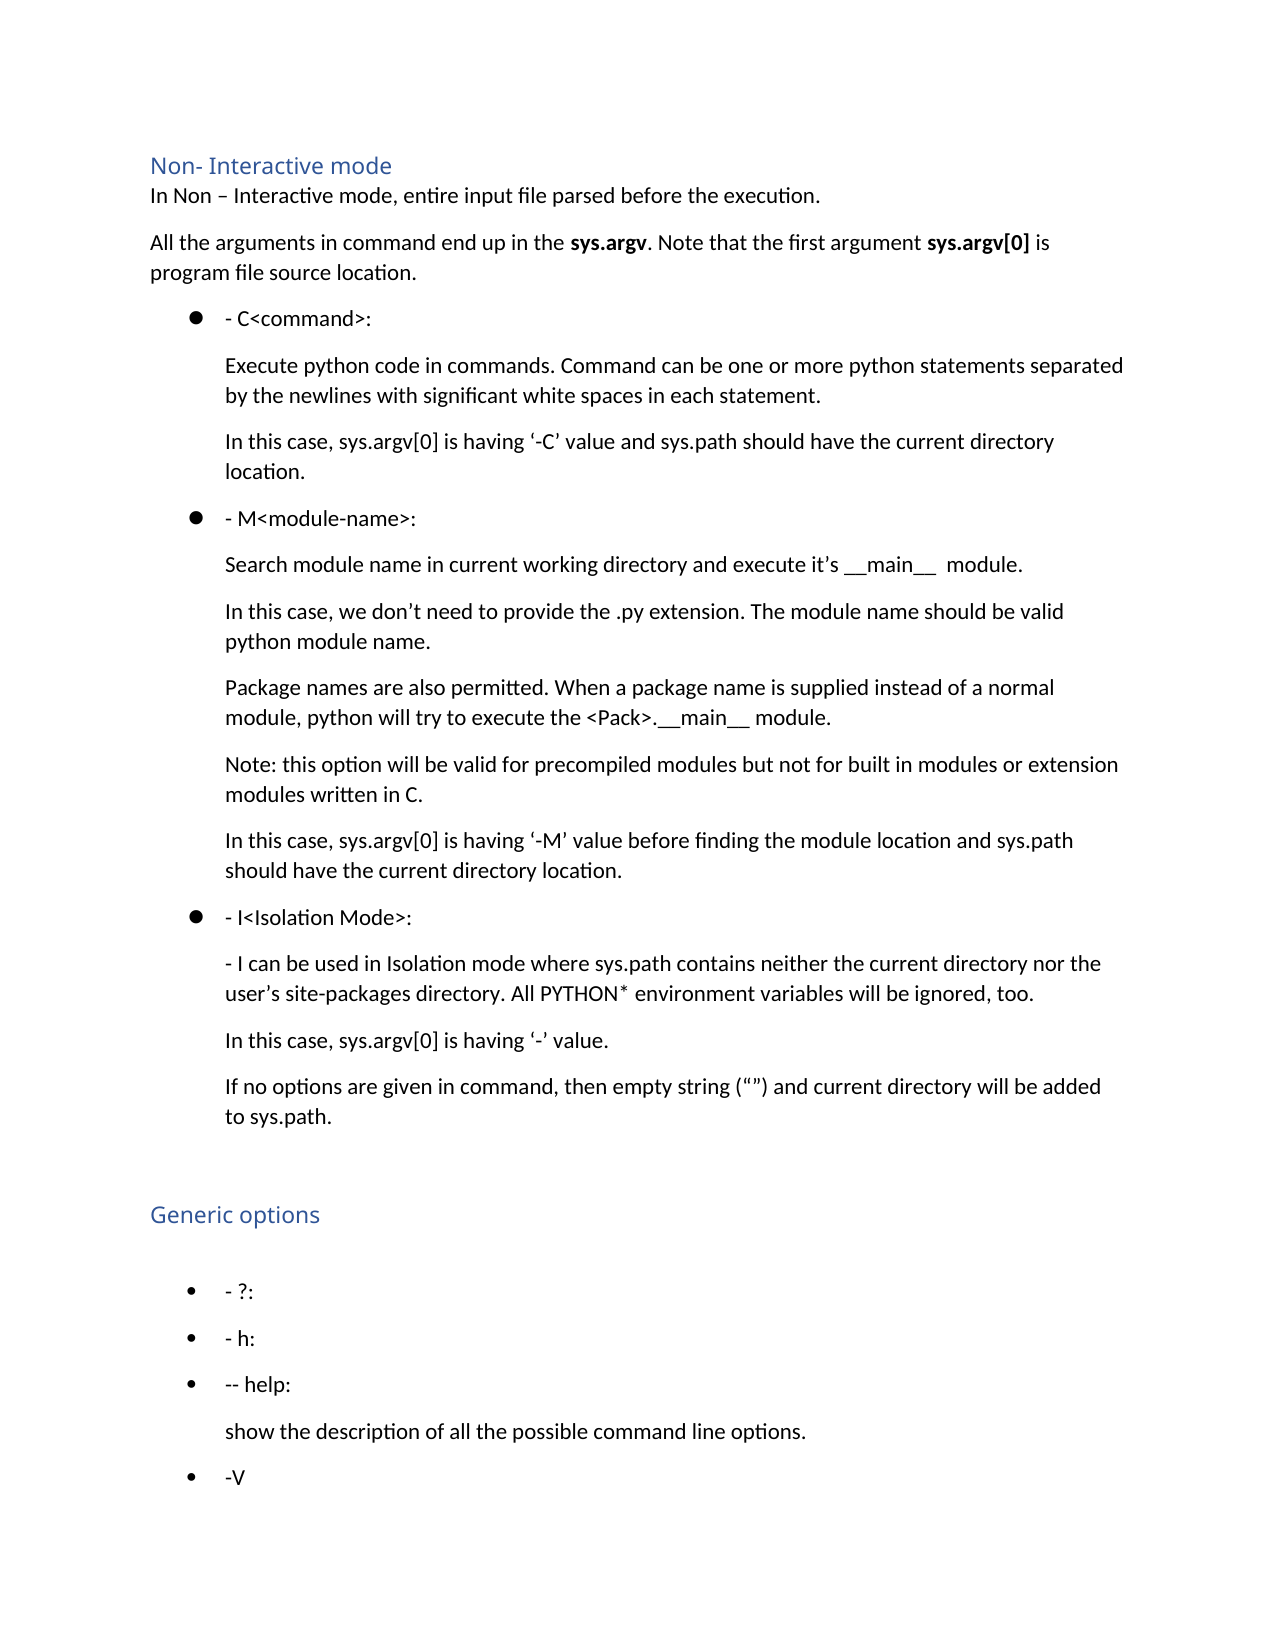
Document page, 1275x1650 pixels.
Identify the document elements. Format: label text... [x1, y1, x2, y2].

text Package names are also permitted. When a package name is supplied instead of a normal module, python will try to execute the <Pack>.__main__ module. [225, 673, 1125, 731]
subtitle Non- Interactive mode [150, 150, 1125, 181]
list - C<command>: [187, 304, 1125, 332]
text In this case, sys.argv[0] is having ‘-C’ value and sys.path should have the current directory location. [225, 427, 1125, 485]
list -V [187, 1463, 1125, 1492]
text In this case, we don’t need to provide the .py extension. The module name should be valid python module name. [225, 597, 1125, 655]
text In this case, sys.argv[0] is having ‘-’ value. [225, 1026, 1125, 1054]
list - ?: [187, 1277, 1125, 1305]
list - M<module-name>: [187, 504, 1125, 532]
text - I can be used in Isolation mode where sys.path contains neither the current directory nor the user’s site-packages directory. All PYTHON* environment variables will be ignored, too. [225, 949, 1125, 1007]
list - I<Isolation Mode>: [187, 903, 1125, 931]
text All the arguments in command end up in the sys.argv. Note that the first argument sys.argv[0] is program file source location. [150, 228, 1125, 286]
text In Non – Interactive mode, entire input file parsed before the execution. [150, 181, 1125, 209]
text Execute python code in commands. Command can be one or more python statements separated by the newlines with significant white spaces in each statement. [225, 351, 1125, 409]
text Search module name in current working directory and execute it’s __main__ module. [225, 550, 1125, 578]
text If no options are given in command, then empty string (“”) and current directory will be added to sys.path. [225, 1072, 1125, 1130]
subtitle Generic options [150, 1199, 1125, 1231]
list -- help: [187, 1370, 1125, 1398]
list - h: [187, 1324, 1125, 1352]
text Note: this option will be valid for precompiled modules but not for built in modules or extension modules written in C. [225, 750, 1125, 808]
text In this case, sys.argv[0] is having ‘-M’ value before finding the module location and sys.path should have the current directory location. [225, 826, 1125, 884]
text show the description of all the possible command line options. [225, 1417, 1125, 1445]
